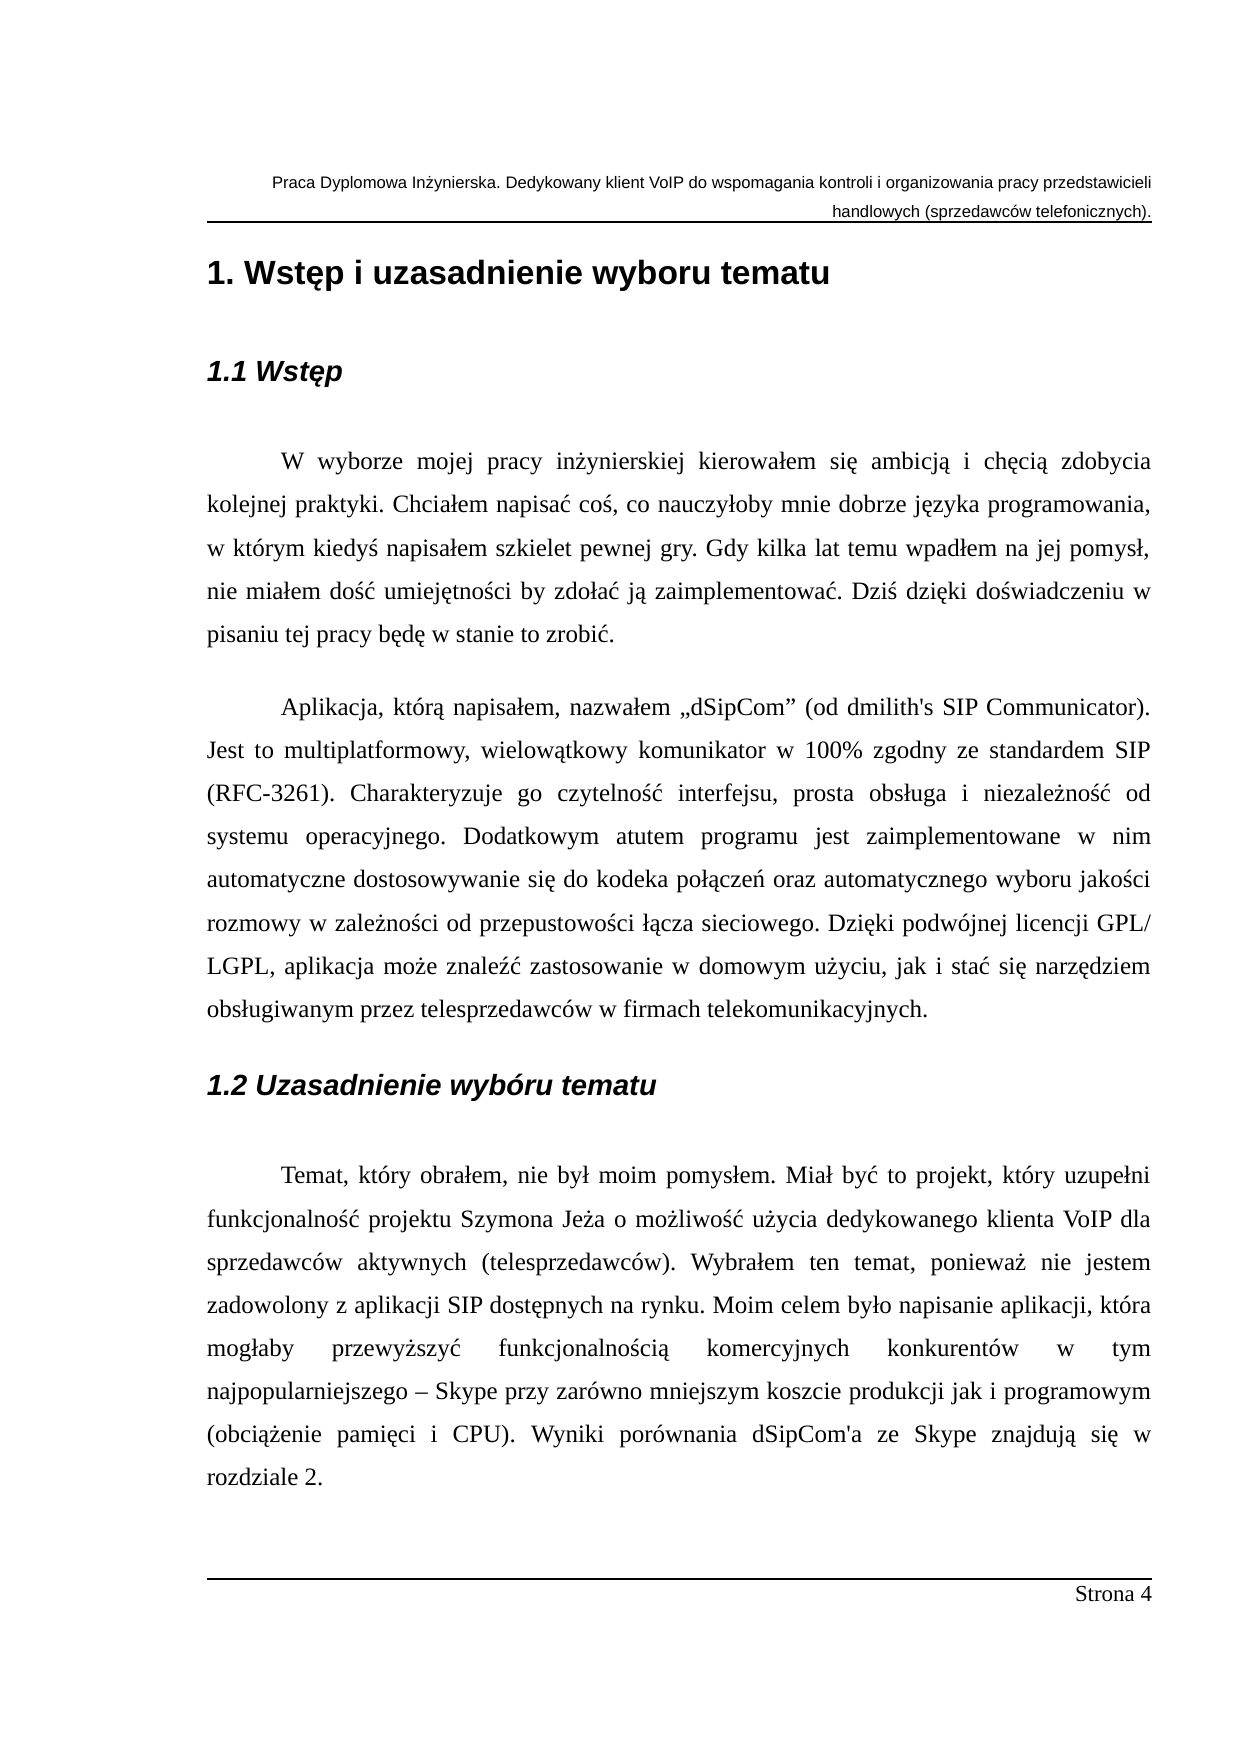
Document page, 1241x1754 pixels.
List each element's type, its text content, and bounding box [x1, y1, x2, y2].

text W wyborze mojej pracy inżynierskiej kierowałem się ambicją i chęcią zdobycia kolejnej praktyki. Chciałem napisać coś, co nauczyłoby mnie dobrze języka programowania, w którym kiedyś napisałem szkielet pewnej gry. Gdy kilka lat temu wpadłem na jej pomysł, nie miałem dość umiejętności by zdołać ją zaimplementować. Dziś dzięki doświadczeniu w pisaniu tej pracy będę w stanie to zrobić. [207, 446, 1152, 648]
text Aplikacja, którą napisałem, nazwałem „dSipCom” (od dmilith's SIP Communicator). Jest to multiplatformowy, wielowątkowy komunikator w 100% zgodny ze standardem SIP (RFC-3261). Charakteryzuje go czytelność interfejsu, prosta obsługa i niezależność od systemu operacyjnego. Dodatkowym atutem programu jest zaimplementowane w nim automatyczne dostosowywanie się do kodeka połączeń oraz automatycznego wyboru jakości rozmowy w zależności od przepustowości łącza sieciowego. Dzięki podwójnej licencji GPL/ LGPL, aplikacja może znaleźć zastosowanie w domowym użyciu, jak i stać się narzędziem obsługiwanym przez telesprzedawców w firmach telekomunikacyjnych. [207, 692, 1152, 1023]
subtitle 1. Wstęp i uzasadnienie wyboru tematu [207, 253, 1152, 291]
text Temat, który obrałem, nie był moim pomysłem. Miał być to projekt, który uzupełni funkcjonalność projektu Szymona Jeża o możliwość użycia dedykowanego klienta VoIP dla sprzedawców aktywnych (telesprzedawców). Wybrałem ten temat, ponieważ nie jestem zadowolony z aplikacji SIP dostępnych na rynku. Moim celem było napisanie aplikacji, która mogłaby przewyższyć funkcjonalnością komercyjnych konkurentów w tym najpopularniejszego – Skype przy zarówno mniejszym koszcie produkcji jak i programowym (obciążenie pamięci i CPU). Wyniki porównania dSipCom'a ze Skype znajdują się w rozdziale 2. [207, 1161, 1152, 1491]
subtitle 1.1 Wstęp [207, 354, 1152, 387]
subtitle 1.2 Uzasadnienie wybóru tematu [207, 1068, 1152, 1101]
